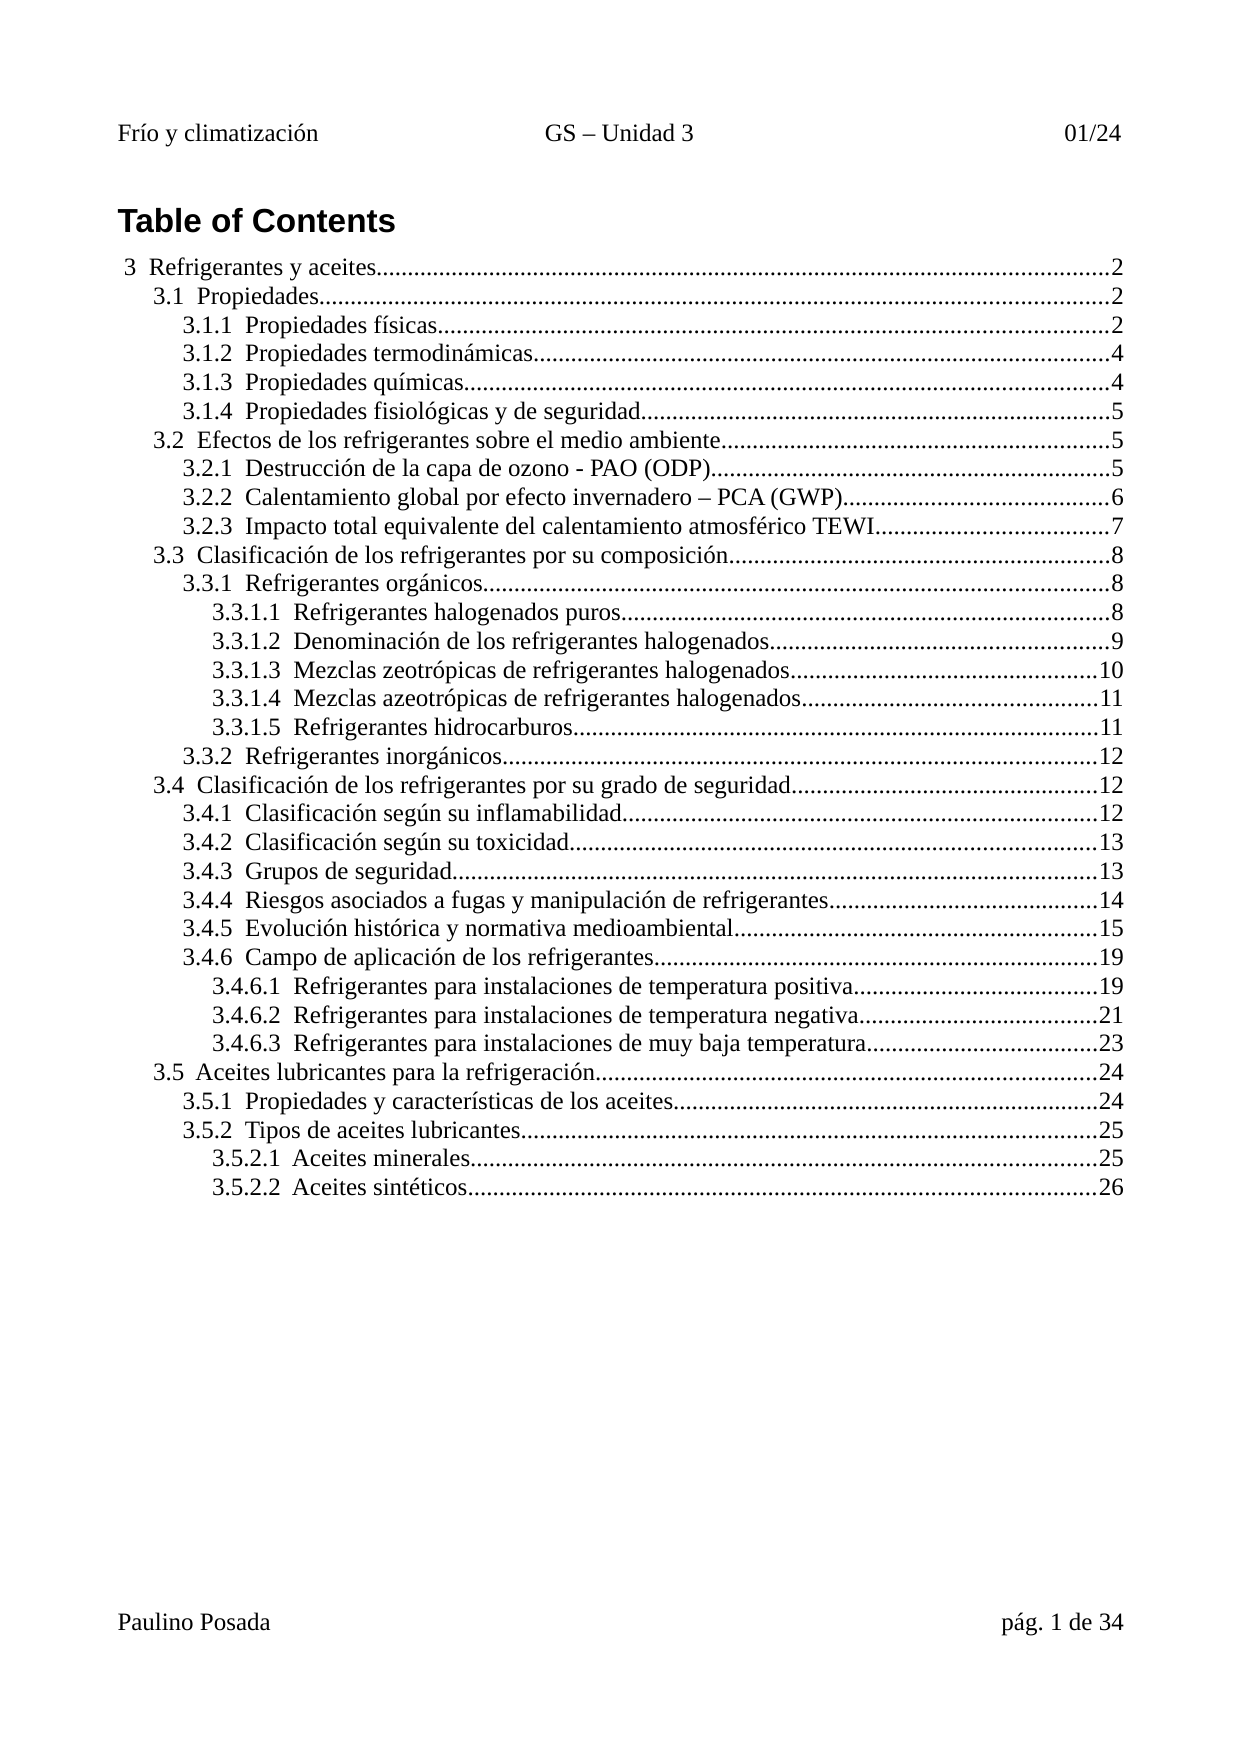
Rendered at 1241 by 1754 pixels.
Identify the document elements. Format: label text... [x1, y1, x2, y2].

text 3.4.4 Riesgos asociados a fugas y manipulación de refrigerantes 14 [176, 885, 1123, 913]
text 3 Refrigerantes y aceites 2 [117, 252, 1123, 281]
text 3.4.5 Evolución histórica y normativa medioambiental 15 [176, 913, 1123, 942]
text 3.4 Clasificación de los refrigerantes por su grado de seguridad 12 [147, 770, 1123, 798]
text 3.3.1.2 Denominación de los refrigerantes halogenados 9 [206, 626, 1123, 655]
text 3.4.6 Campo de aplicación de los refrigerantes 19 [176, 942, 1123, 971]
text 3.4.6.1 Refrigerantes para instalaciones de temperatura positiva 19 [206, 971, 1123, 1000]
text 3.2.1 Destrucción de la capa de ozono - PAO (ODP) 5 [176, 453, 1123, 482]
text 3.4.6.3 Refrigerantes para instalaciones de muy baja temperatura 23 [206, 1028, 1123, 1057]
text 3.5 Aceites lubricantes para la refrigeración 24 [147, 1057, 1123, 1086]
text 3.3 Clasificación de los refrigerantes por su composición 8 [147, 540, 1123, 568]
text 3.1.2 Propiedades termodinámicas 4 [176, 338, 1123, 367]
text 3.3.1.5 Refrigerantes hidrocarburos 11 [206, 712, 1123, 741]
text 3.4.3 Grupos de seguridad 13 [176, 856, 1123, 885]
text 3.5.2.2 Aceites sintéticos 26 [206, 1172, 1123, 1201]
text 3.2.3 Impacto total equivalente del calentamiento atmosférico TEWI 7 [176, 511, 1123, 540]
text 3.2.2 Calentamiento global por efecto invernadero – PCA (GWP) 6 [176, 482, 1123, 511]
text 3.2 Efectos de los refrigerantes sobre el medio ambiente 5 [147, 425, 1123, 453]
text 3.1.3 Propiedades químicas 4 [176, 367, 1123, 396]
text 3.4.6.2 Refrigerantes para instalaciones de temperatura negativa 21 [206, 1000, 1123, 1028]
text 3.3.1.4 Mezclas azeotrópicas de refrigerantes halogenados 11 [206, 683, 1123, 712]
subtitle Table of Contents [117, 201, 1123, 240]
text 3.4.2 Clasificación según su toxicidad 13 [176, 827, 1123, 856]
text 3.1 Propiedades 2 [147, 281, 1123, 310]
text 3.5.1 Propiedades y características de los aceites 24 [176, 1086, 1123, 1115]
text 3.1.4 Propiedades fisiológicas y de seguridad 5 [176, 396, 1123, 425]
text 3.3.1.3 Mezclas zeotrópicas de refrigerantes halogenados 10 [206, 655, 1123, 683]
text 3.4.1 Clasificación según su inflamabilidad 12 [176, 798, 1123, 827]
text 3.3.1 Refrigerantes orgánicos 8 [176, 568, 1123, 597]
text 3.3.2 Refrigerantes inorgánicos 12 [176, 741, 1123, 770]
text 3.5.2 Tipos de aceites lubricantes 25 [176, 1115, 1123, 1143]
text 3.5.2.1 Aceites minerales 25 [206, 1143, 1123, 1172]
text 3.1.1 Propiedades físicas 2 [176, 310, 1123, 338]
text 3.3.1.1 Refrigerantes halogenados puros 8 [206, 597, 1123, 626]
